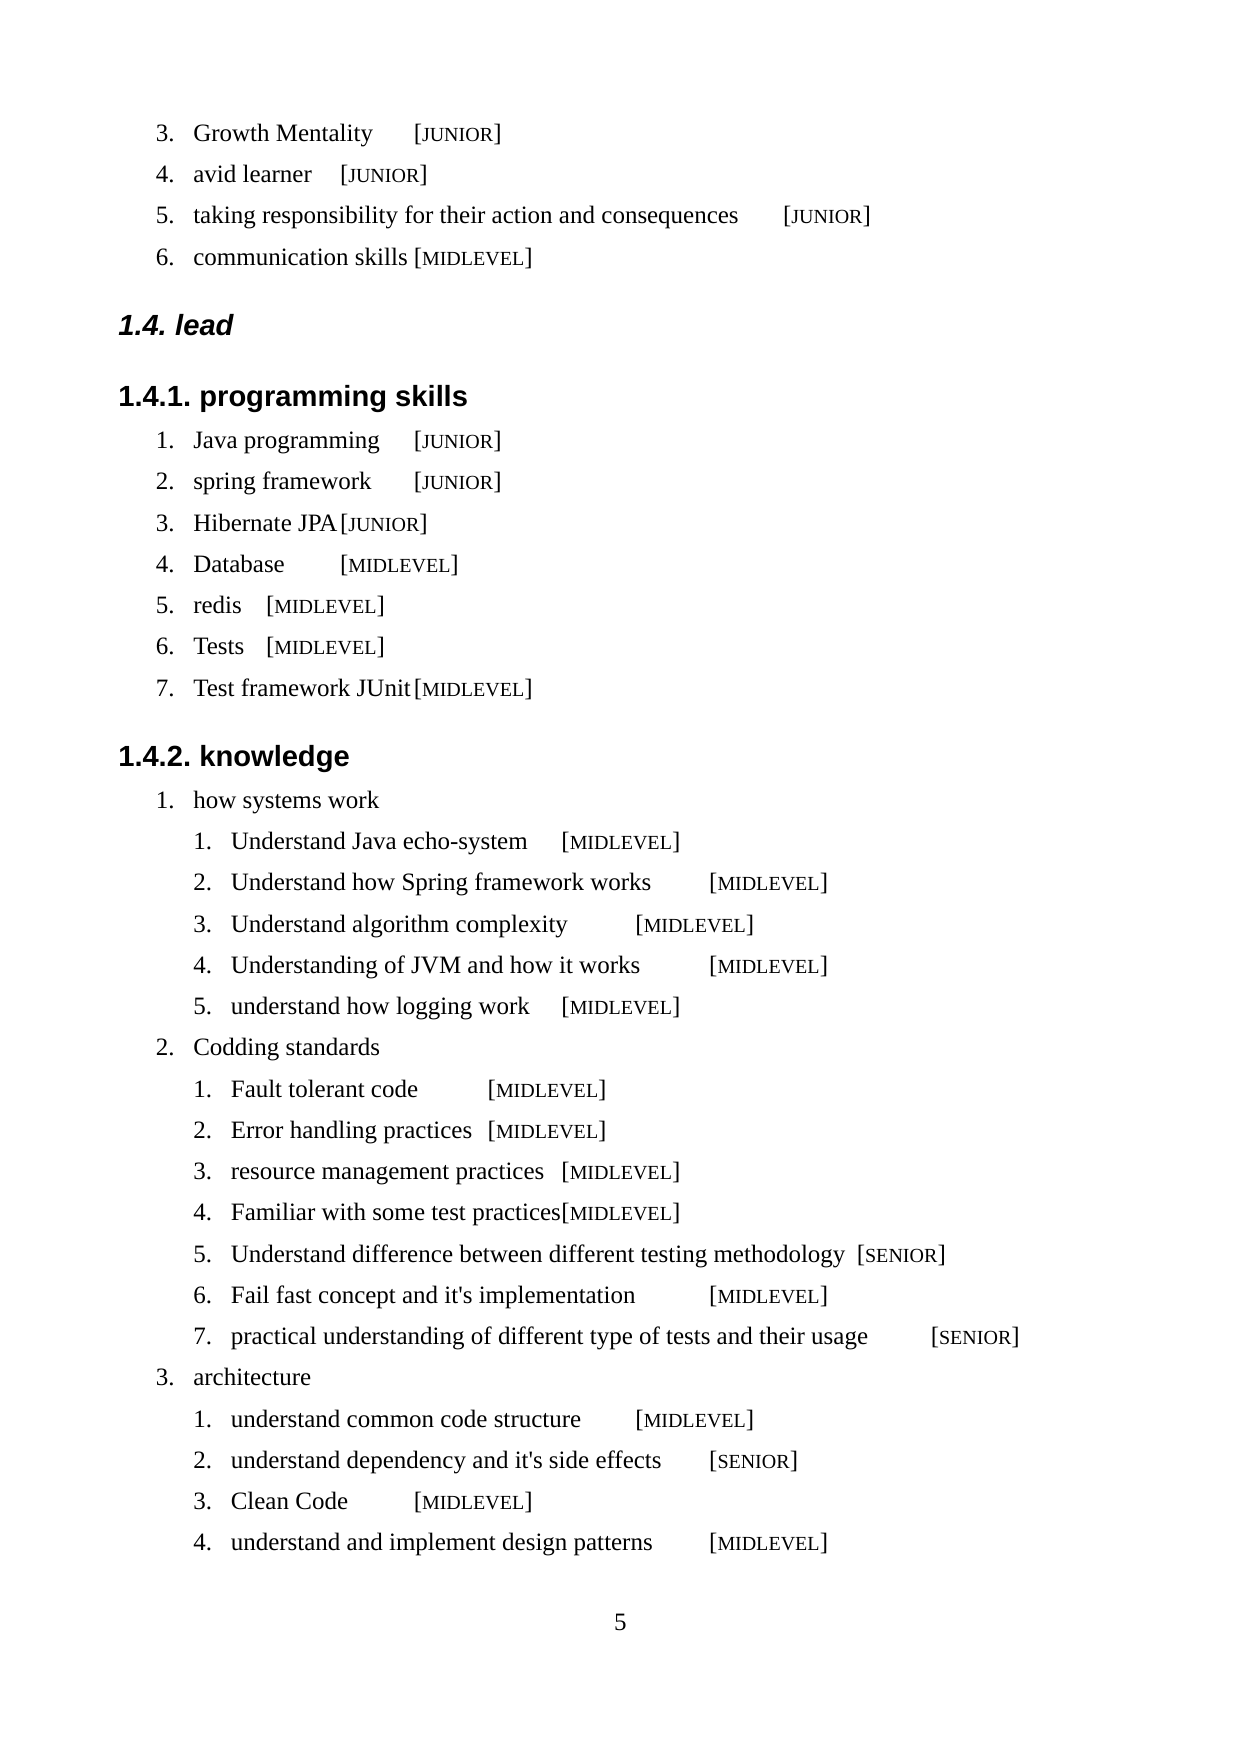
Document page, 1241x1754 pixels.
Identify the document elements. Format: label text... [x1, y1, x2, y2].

list understand dependency and it's side effects [senior] [193, 1445, 1122, 1474]
list Clean Code [midlevel] [193, 1486, 1122, 1515]
list Fault tolerant code [midlevel] [193, 1074, 1122, 1102]
list Understand algorithm complexity [midlevel] [193, 909, 1122, 937]
list how systems work [156, 785, 1122, 814]
subtitle programming skills [118, 379, 1122, 413]
list resource management practices [midlevel] [193, 1156, 1122, 1185]
list Hibernate JPA [junior] [156, 508, 1122, 536]
subtitle knowledge [118, 739, 1122, 772]
list Familiar with some test practices [midlevel] [193, 1197, 1122, 1226]
subtitle lead [118, 308, 1122, 342]
list understand and implement design patterns [midlevel] [193, 1527, 1122, 1556]
list redis [midlevel] [156, 590, 1122, 619]
list practical understanding of different type of tests and their usage [senior] [193, 1321, 1122, 1350]
list understand common code structure [midlevel] [193, 1404, 1122, 1432]
list Growth Mentality [junior] [156, 118, 1122, 147]
list Java programming [junior] [156, 425, 1122, 454]
list communication skills [midlevel] [156, 242, 1122, 271]
list architecture [156, 1362, 1122, 1391]
list taking responsibility for their action and consequences [junior] [156, 201, 1122, 229]
list Error handling practices [midlevel] [193, 1115, 1122, 1144]
list Test framework JUnit [midlevel] [156, 673, 1122, 701]
list Tests [midlevel] [156, 631, 1122, 660]
list Understand how Spring framework works [midlevel] [193, 867, 1122, 896]
list Understand Java echo-system [midlevel] [193, 826, 1122, 855]
list spring framework [junior] [156, 466, 1122, 495]
list Fail fast concept and it's implementation [midlevel] [193, 1280, 1122, 1309]
list Codding standards [156, 1032, 1122, 1061]
list Database [midlevel] [156, 549, 1122, 578]
list Understanding of JVM and how it works [midlevel] [193, 950, 1122, 979]
list Understand difference between different testing methodology [senior] [193, 1239, 1122, 1267]
list understand how logging work [midlevel] [193, 991, 1122, 1020]
list avid learner [junior] [156, 159, 1122, 188]
